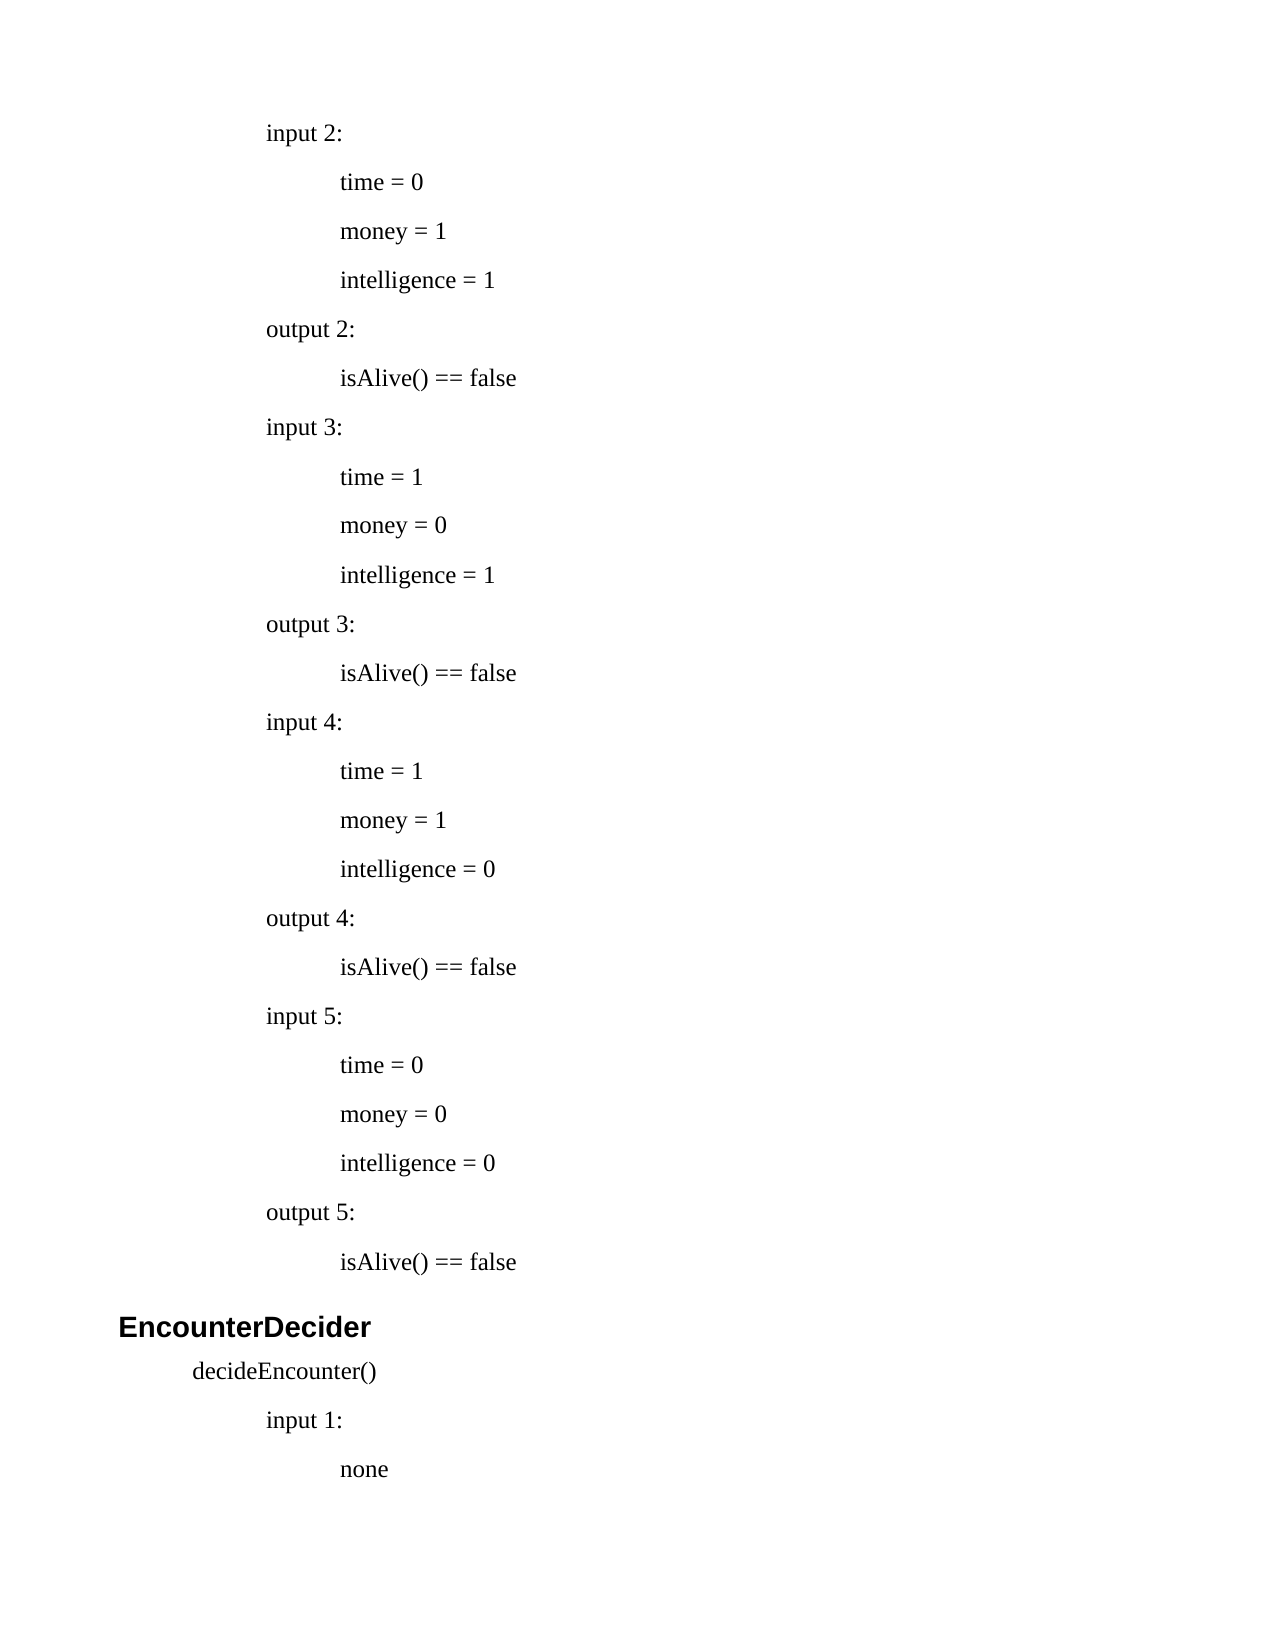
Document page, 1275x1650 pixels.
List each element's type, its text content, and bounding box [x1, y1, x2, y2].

text intelligence = 1 [118, 265, 1157, 294]
text output 3: [118, 609, 1157, 637]
text intelligence = 0 [118, 1148, 1157, 1177]
text time = 0 [118, 167, 1157, 196]
text money = 1 [118, 805, 1157, 834]
text money = 1 [118, 216, 1157, 245]
text time = 1 [118, 756, 1157, 785]
text input 3: [118, 412, 1157, 441]
text input 2: [118, 118, 1157, 147]
text money = 0 [118, 511, 1157, 539]
text output 5: [118, 1197, 1157, 1226]
text output 2: [118, 314, 1157, 343]
text output 4: [118, 903, 1157, 932]
text intelligence = 1 [118, 560, 1157, 588]
text isAlive() == false [118, 363, 1157, 392]
text isAlive() == false [118, 658, 1157, 687]
text money = 0 [118, 1099, 1157, 1128]
text isAlive() == false [118, 952, 1157, 981]
text time = 0 [118, 1050, 1157, 1079]
text decideEncounter() [118, 1356, 1157, 1385]
subtitle EncounterDecider [118, 1310, 1157, 1344]
text input 5: [118, 1001, 1157, 1030]
text isAlive() == false [118, 1247, 1157, 1275]
text input 4: [118, 707, 1157, 736]
text intelligence = 0 [118, 854, 1157, 883]
text input 1: [118, 1406, 1157, 1434]
text time = 1 [118, 462, 1157, 490]
text none [118, 1454, 1157, 1483]
